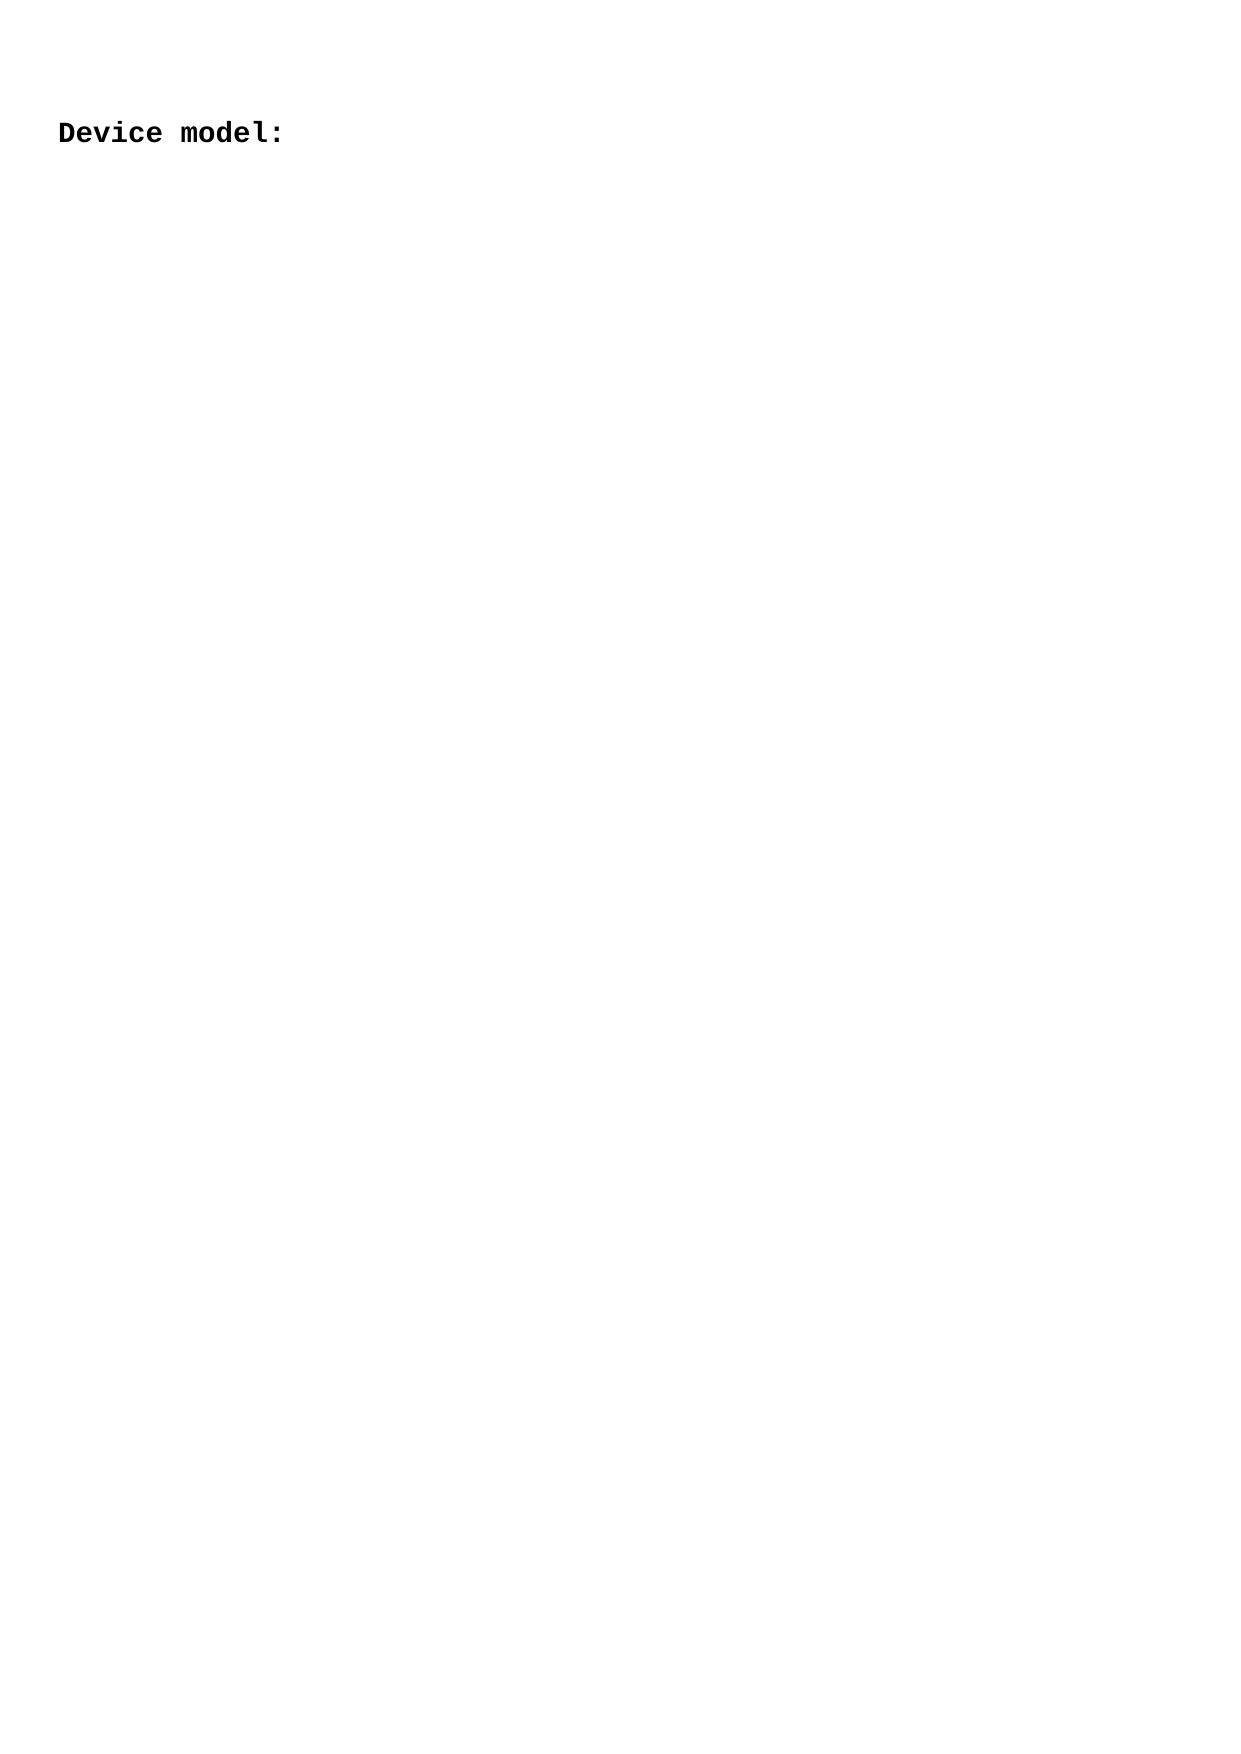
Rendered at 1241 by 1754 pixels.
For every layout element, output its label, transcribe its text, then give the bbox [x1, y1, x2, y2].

subtitle Device model: [58, 118, 1209, 151]
